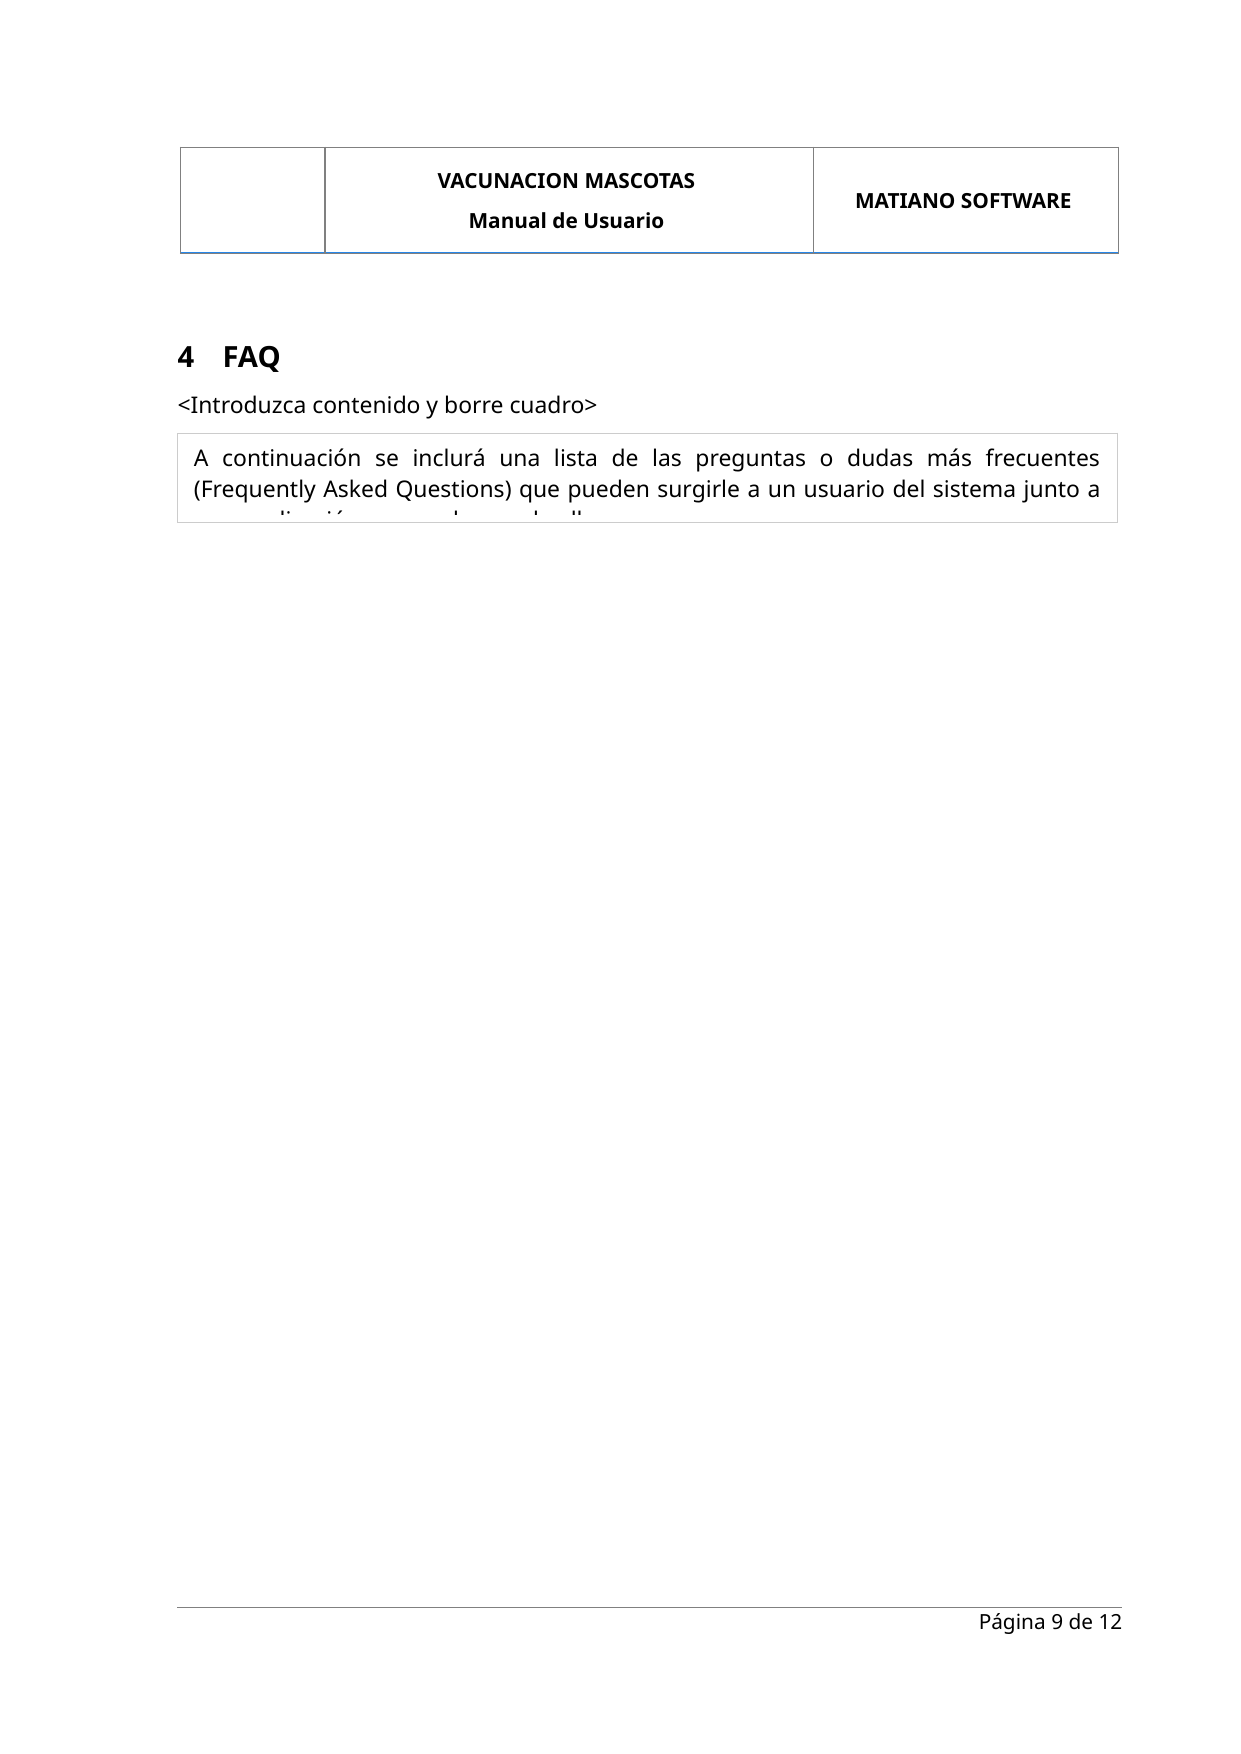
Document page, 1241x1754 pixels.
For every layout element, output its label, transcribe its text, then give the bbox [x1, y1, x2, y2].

text <Introduzca contenido y borre cuadro> [177, 389, 1122, 420]
subtitle FAQ [177, 336, 1122, 376]
text A continuación se inclurá una lista de las preguntas o dudas más frecuentes (Frequently Asked Questions) que pueden surgirle a un usuario del sistema junto a una explicación para cada una de ellas. [194, 441, 1101, 514]
